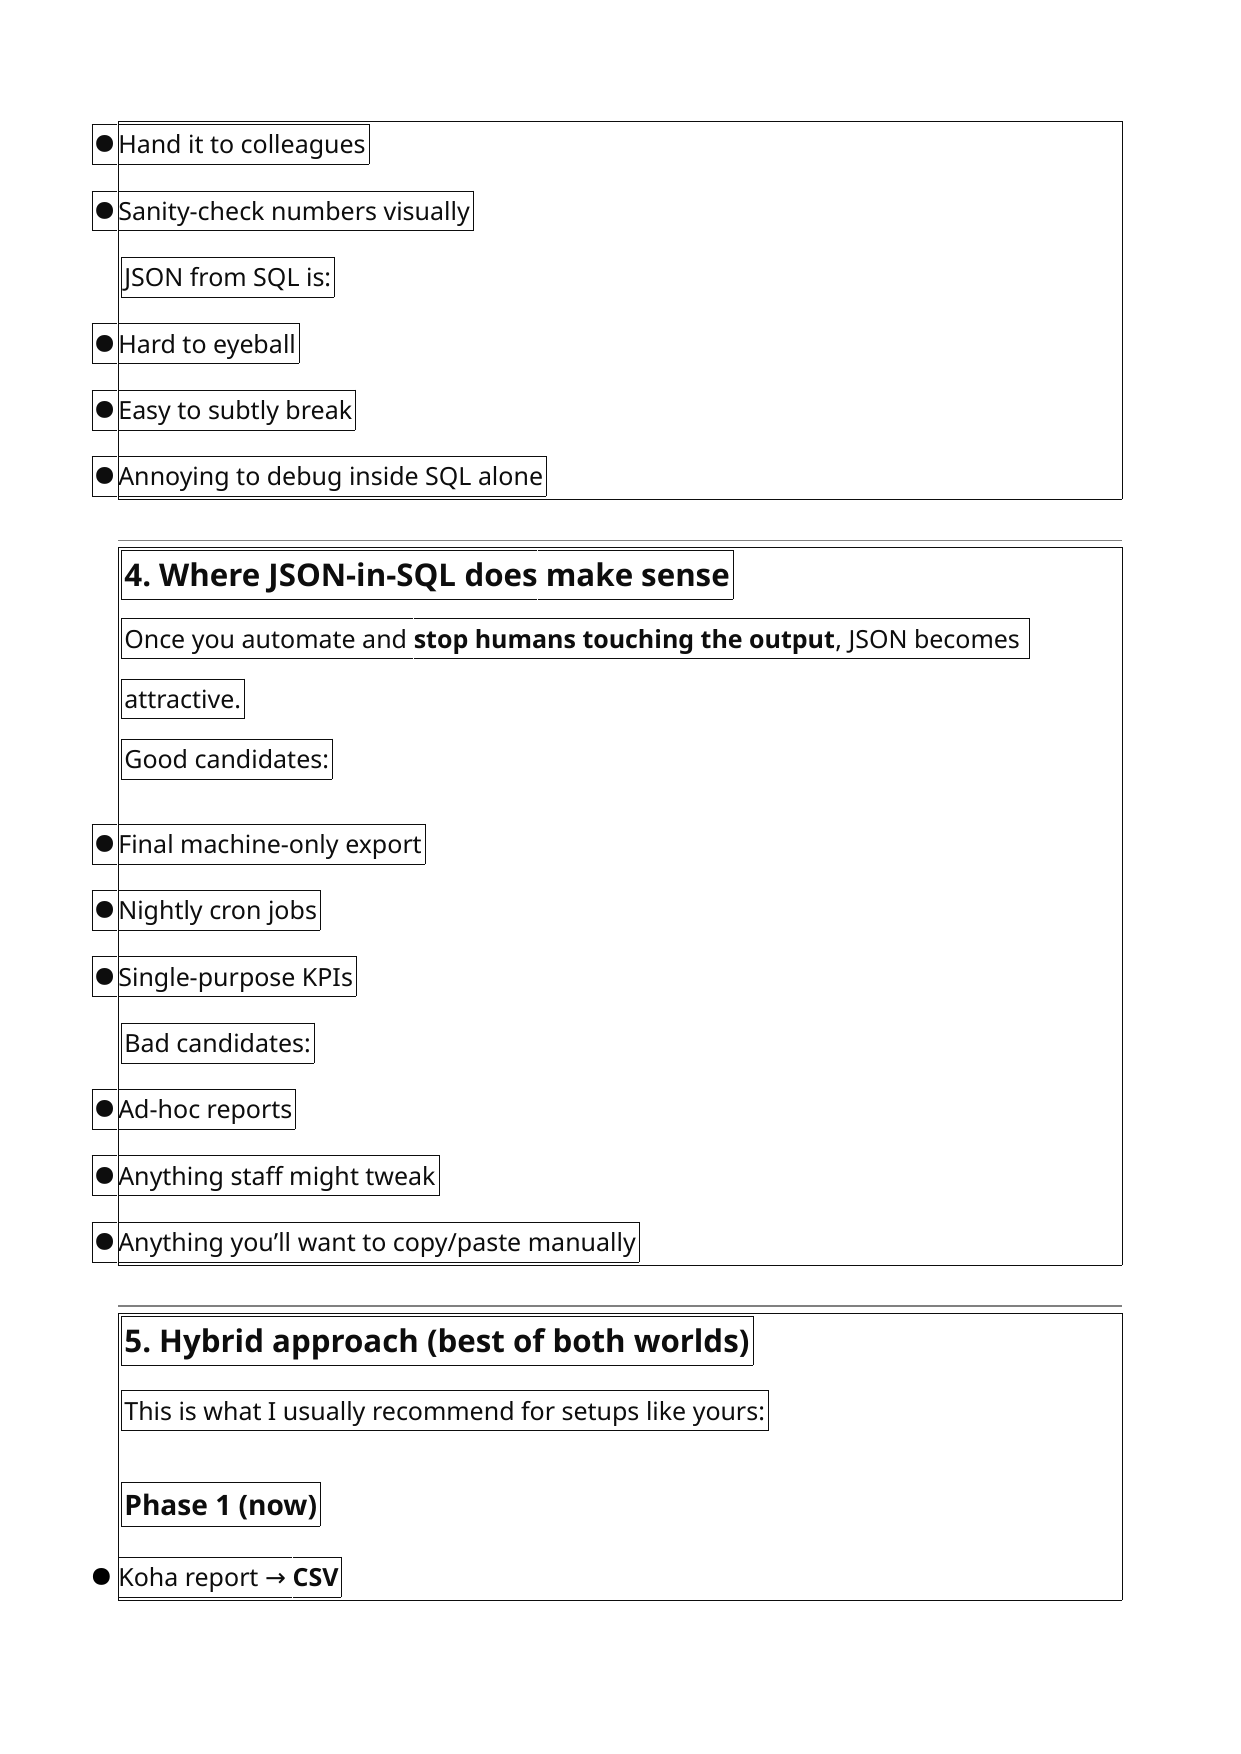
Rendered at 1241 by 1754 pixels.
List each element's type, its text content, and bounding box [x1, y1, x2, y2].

list Easy to subtly break [119, 387, 1122, 430]
text Once you automate and stop humans touching the output, JSON becomes attractive. [119, 615, 1122, 718]
list Ad-hoc reports [119, 1086, 1122, 1129]
list Koha report → CSV [119, 1554, 1122, 1600]
list Hard to eyeball [119, 320, 1122, 363]
list Final machine-only export [119, 821, 1122, 864]
subtitle 5. Hybrid approach (best of both worlds) [119, 1314, 1122, 1365]
list Hand it to colleagues [119, 122, 1122, 164]
list Sanity-check numbers visually [119, 187, 1122, 231]
subtitle Phase 1 (now) [119, 1479, 1122, 1526]
subtitle 4. Where JSON-in-SQL does make sense [119, 548, 1122, 599]
text Bad candidates: [119, 1020, 1122, 1063]
list Nightly cron jobs [119, 887, 1122, 930]
list Anything you’ll want to copy/paste manually [119, 1219, 1122, 1265]
text Good candidates: [119, 736, 1122, 779]
list Anything staff might tweak [119, 1152, 1122, 1196]
text JSON from SQL is: [119, 254, 1122, 297]
list Annoying to debug inside SQL alone [119, 453, 1122, 499]
list Single-purpose KPIs [119, 953, 1122, 996]
text This is what I usually recommend for setups like yours: [119, 1387, 1122, 1431]
